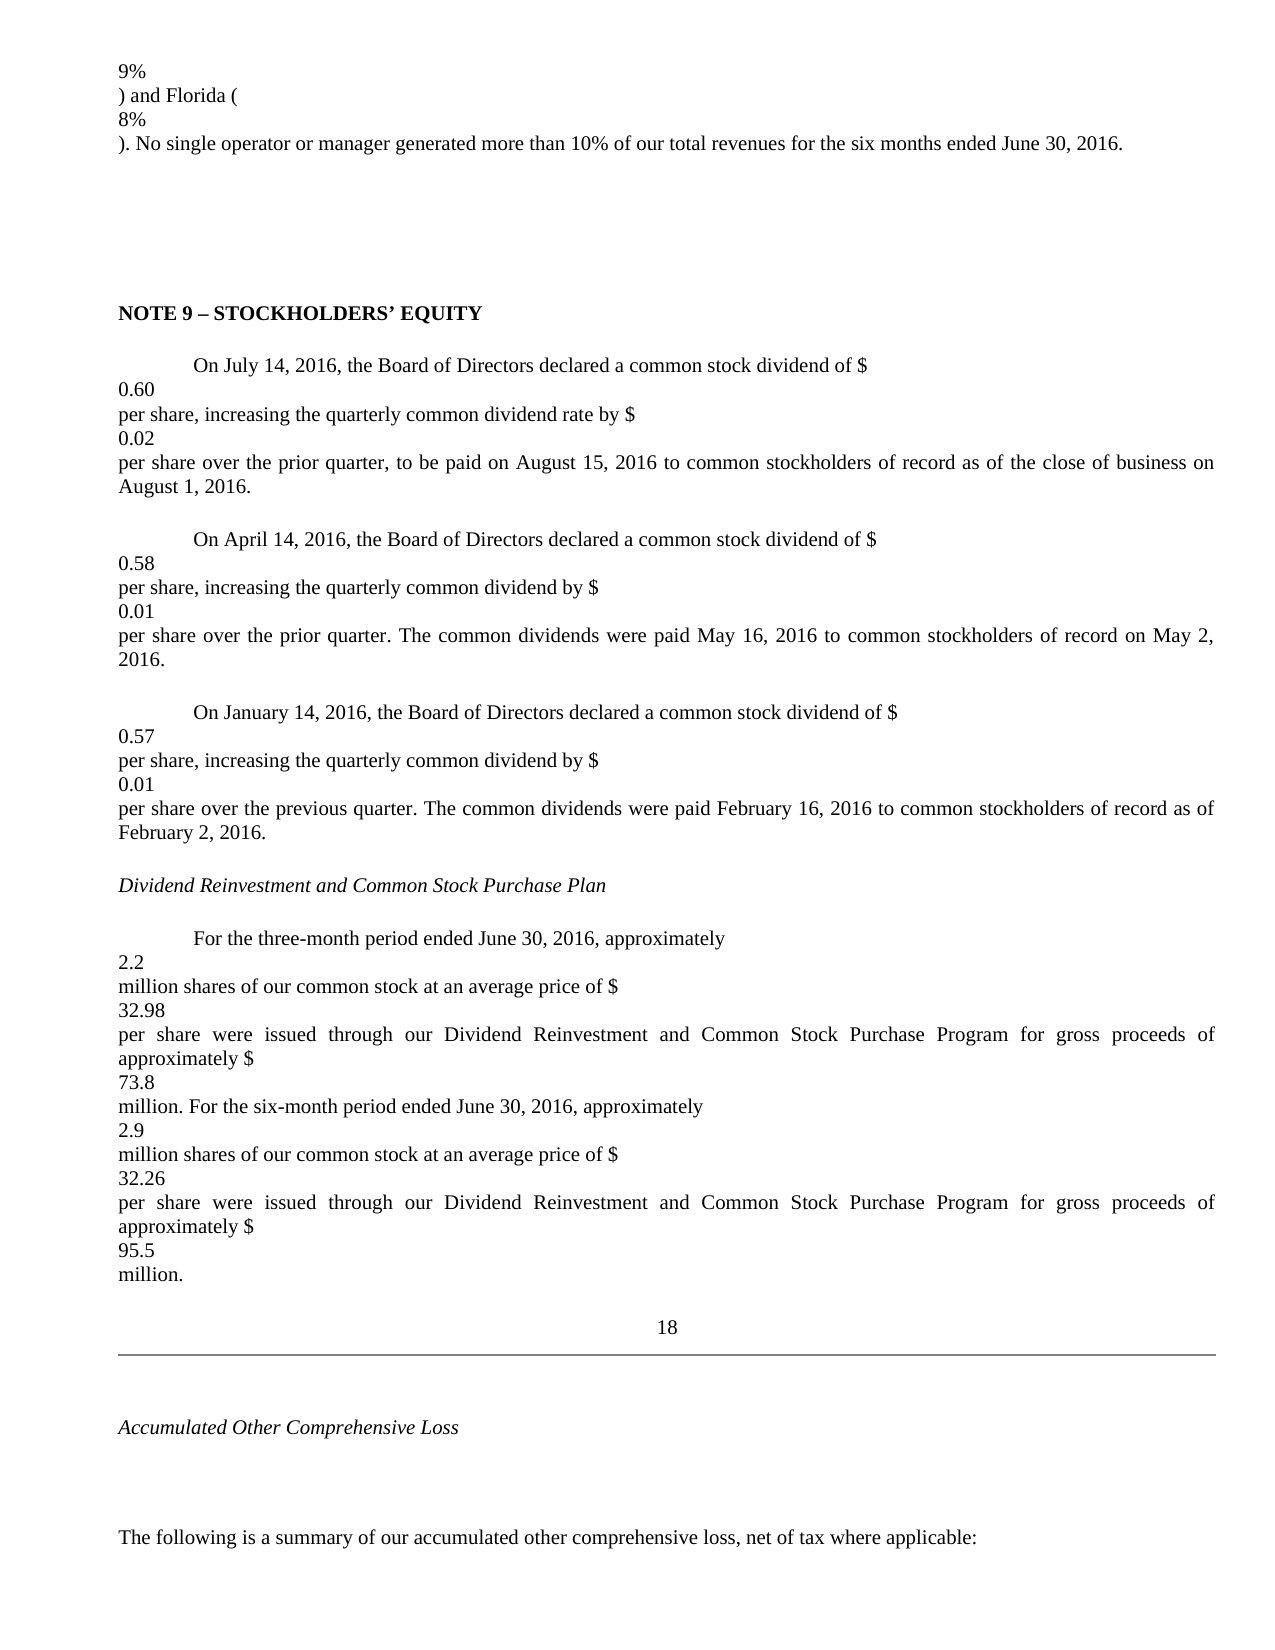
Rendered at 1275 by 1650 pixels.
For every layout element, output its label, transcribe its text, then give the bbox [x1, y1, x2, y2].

text per share, increasing the quarterly common dividend by $ [118, 748, 1216, 772]
text ) and Florida ( [118, 83, 1216, 107]
text per share were issued through our Dividend Reinvestment and Common Stock Purchase Program for gross proceeds of approximately $ [118, 1022, 1216, 1070]
text per share, increasing the quarterly common dividend by $ [118, 574, 1216, 599]
text 8% [118, 107, 1216, 131]
text million shares of our common stock at an average price of $ [118, 1142, 1216, 1166]
text per share over the prior quarter. The common dividends were paid May 16, 2016 to common stockholders of record on May 2, 2016. [118, 623, 1216, 671]
text 9% [118, 59, 1216, 83]
text million. For the six-month period ended June 30, 2016, approximately [118, 1094, 1216, 1118]
text On July 14, 2016, the Board of Directors declared a common stock dividend of $ [118, 353, 1216, 377]
text million. [118, 1262, 1216, 1286]
text ). No single operator or manager generated more than 10% of our total revenues for the six months ended June 30, 2016. [118, 131, 1216, 155]
text On April 14, 2016, the Board of Directors declared a common stock dividend of $ [118, 526, 1216, 551]
text 73.8 [118, 1070, 1216, 1094]
text NOTE 9 – STOCKHOLDERS’ EQUITY [118, 301, 1216, 324]
text 0.58 [118, 551, 1216, 574]
text 32.98 [118, 998, 1216, 1022]
text 0.01 [118, 599, 1216, 623]
text million shares of our common stock at an average price of $ [118, 974, 1216, 998]
text On January 14, 2016, the Board of Directors declared a common stock dividend of $ [118, 699, 1216, 724]
text 0.57 [118, 724, 1216, 748]
text per share, increasing the quarterly common dividend rate by $ [118, 401, 1216, 426]
text 18 [118, 1315, 1216, 1339]
text The following is a summary of our accumulated other comprehensive loss, net of tax where applicable: [118, 1525, 1216, 1549]
text per share were issued through our Dividend Reinvestment and Common Stock Purchase Program for gross proceeds of approximately $ [118, 1190, 1216, 1238]
text ​ [118, 155, 1216, 184]
text per share over the prior quarter, to be paid on August 15, 2016 to common stockholders of record as of the close of business on August 1, 2016. [118, 449, 1216, 498]
text 32.26 [118, 1166, 1216, 1190]
text 0.01 [118, 772, 1216, 796]
text per share over the previous quarter. The common dividends were paid February 16, 2016 to common stockholders of record as of February 2, 2016. [118, 796, 1216, 844]
text 0.02 [118, 426, 1216, 449]
text 0.60 [118, 377, 1216, 401]
text For the three-month period ended June 30, 2016, approximately [118, 926, 1216, 949]
text Accumulated Other Comprehensive Loss [118, 1415, 1216, 1439]
text 2.9 [118, 1118, 1216, 1142]
text 95.5 [118, 1238, 1216, 1262]
text 2.2 [118, 949, 1216, 974]
text Dividend Reinvestment and Common Stock Purchase Plan [118, 873, 1216, 897]
